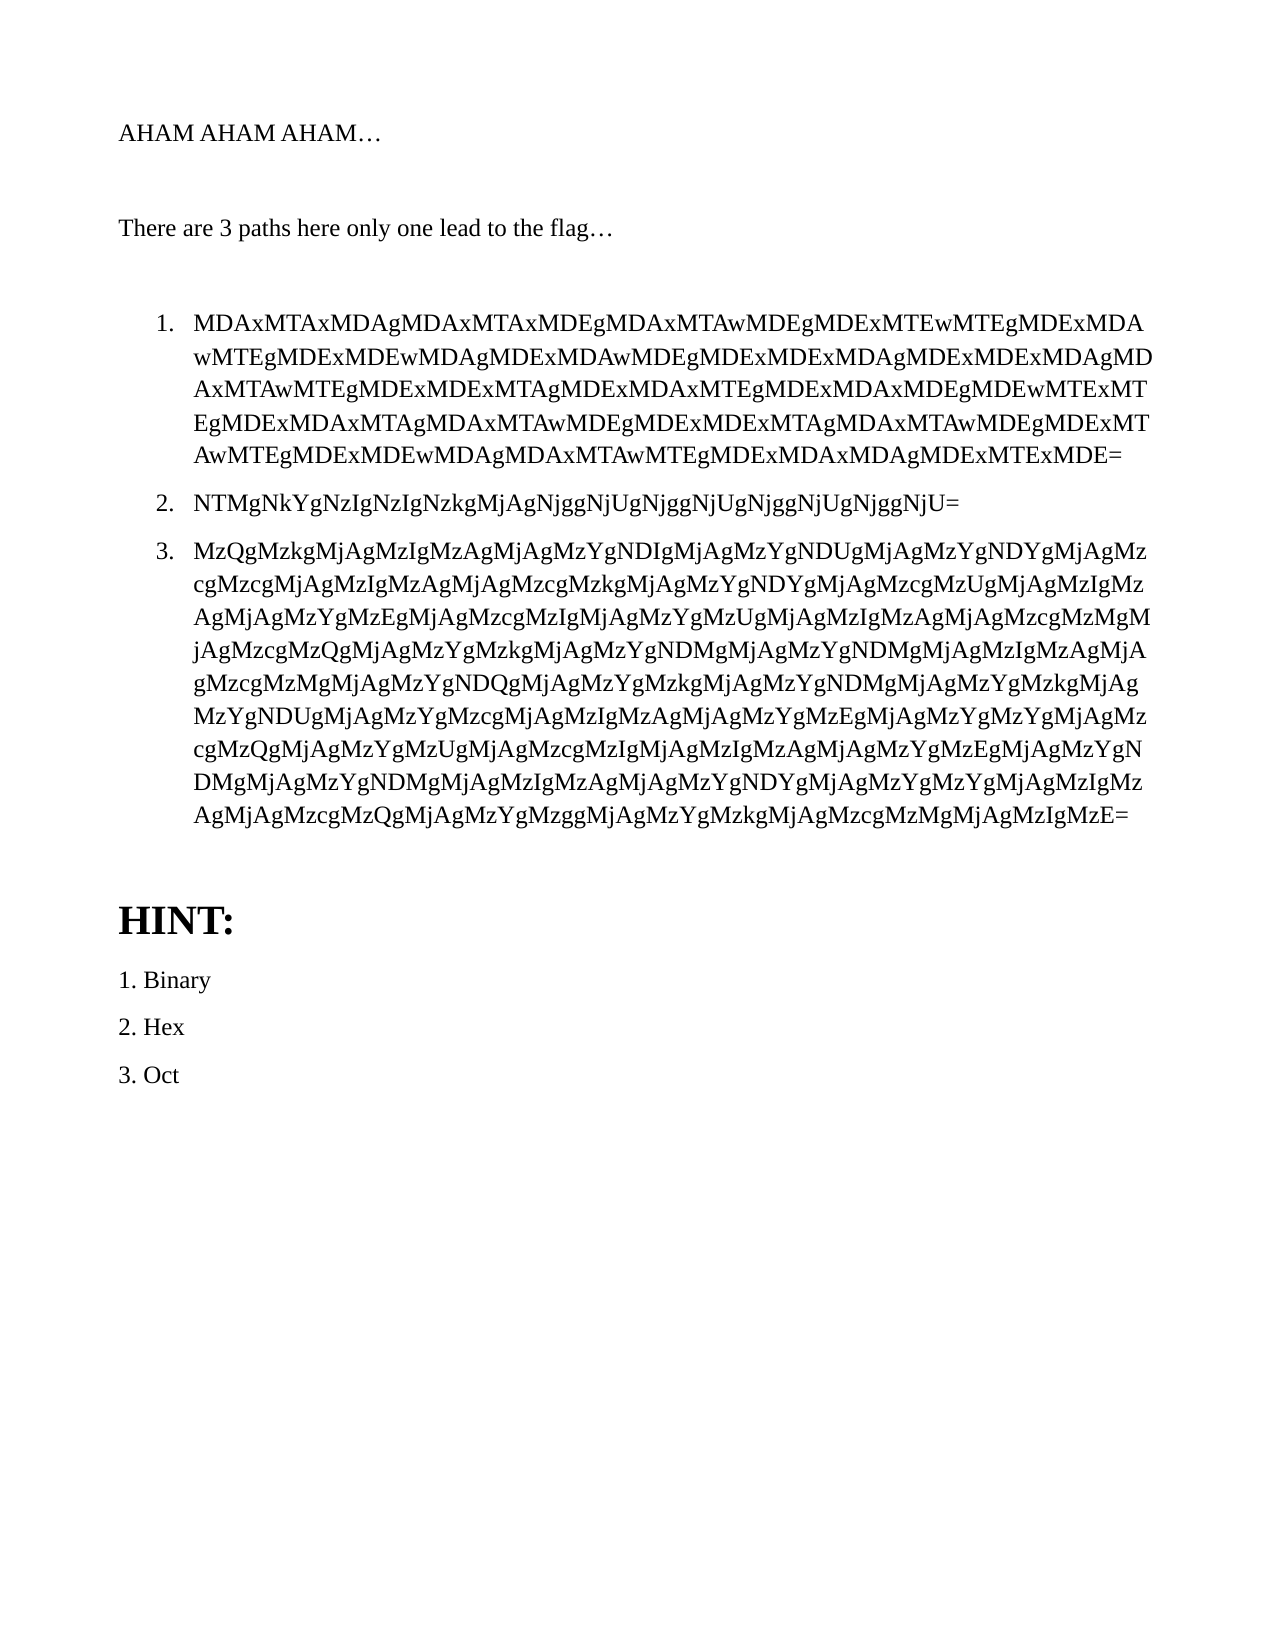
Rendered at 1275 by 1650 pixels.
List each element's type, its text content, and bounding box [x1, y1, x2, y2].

list NTMgNkYgNzIgNzIgNzkgMjAgNjggNjUgNjggNjUgNjggNjUgNjggNjU= [156, 488, 1157, 517]
text 3. Oct [118, 1060, 1157, 1089]
text There are 3 paths here only one lead to the flag… [118, 213, 1157, 242]
list MzQgMzkgMjAgMzIgMzAgMjAgMzYgNDIgMjAgMzYgNDUgMjAgMzYgNDYgMjAgMzcgMzcgMjAgMzIgMzAgMjAgMzcgMzkgMjAgMzYgNDYgMjAgMzcgMzUgMjAgMzIgMzAgMjAgMzYgMzEgMjAgMzcgMzIgMjAgMzYgMzUgMjAgMzIgMzAgMjAgMzcgMzMgMjAgMzcgMzQgMjAgMzYgMzkgMjAgMzYgNDMgMjAgMzYgNDMgMjAgMzIgMzAgMjAgMzcgMzMgMjAgMzYgNDQgMjAgMzYgMzkgMjAgMzYgNDMgMjAgMzYgMzkgMjAgMzYgNDUgMjAgMzYgMzcgMjAgMzIgMzAgMjAgMzYgMzEgMjAgMzYgMzYgMjAgMzcgMzQgMjAgMzYgMzUgMjAgMzcgMzIgMjAgMzIgMzAgMjAgMzYgMzEgMjAgMzYgNDMgMjAgMzYgNDMgMjAgMzIgMzAgMjAgMzYgNDYgMjAgMzYgMzYgMjAgMzIgMzAgMjAgMzcgMzQgMjAgMzYgMzggMjAgMzYgMzkgMjAgMzcgMzMgMjAgMzIgMzE= [156, 536, 1157, 829]
text AHAM AHAM AHAM… [118, 118, 1157, 147]
text HINT: [118, 895, 1157, 943]
text 1. Binary [118, 965, 1157, 994]
list MDAxMTAxMDAgMDAxMTAxMDEgMDAxMTAwMDEgMDExMTEwMTEgMDExMDAwMTEgMDExMDEwMDAgMDExMDAwMDEgMDExMDExMDAgMDExMDExMDAgMDAxMTAwMTEgMDExMDExMTAgMDExMDAxMTEgMDExMDAxMDEgMDEwMTExMTEgMDExMDAxMTAgMDAxMTAwMDEgMDExMDExMTAgMDAxMTAwMDEgMDExMTAwMTEgMDExMDEwMDAgMDAxMTAwMTEgMDExMDAxMDAgMDExMTExMDE= [156, 308, 1157, 469]
text 2. Hex [118, 1012, 1157, 1041]
